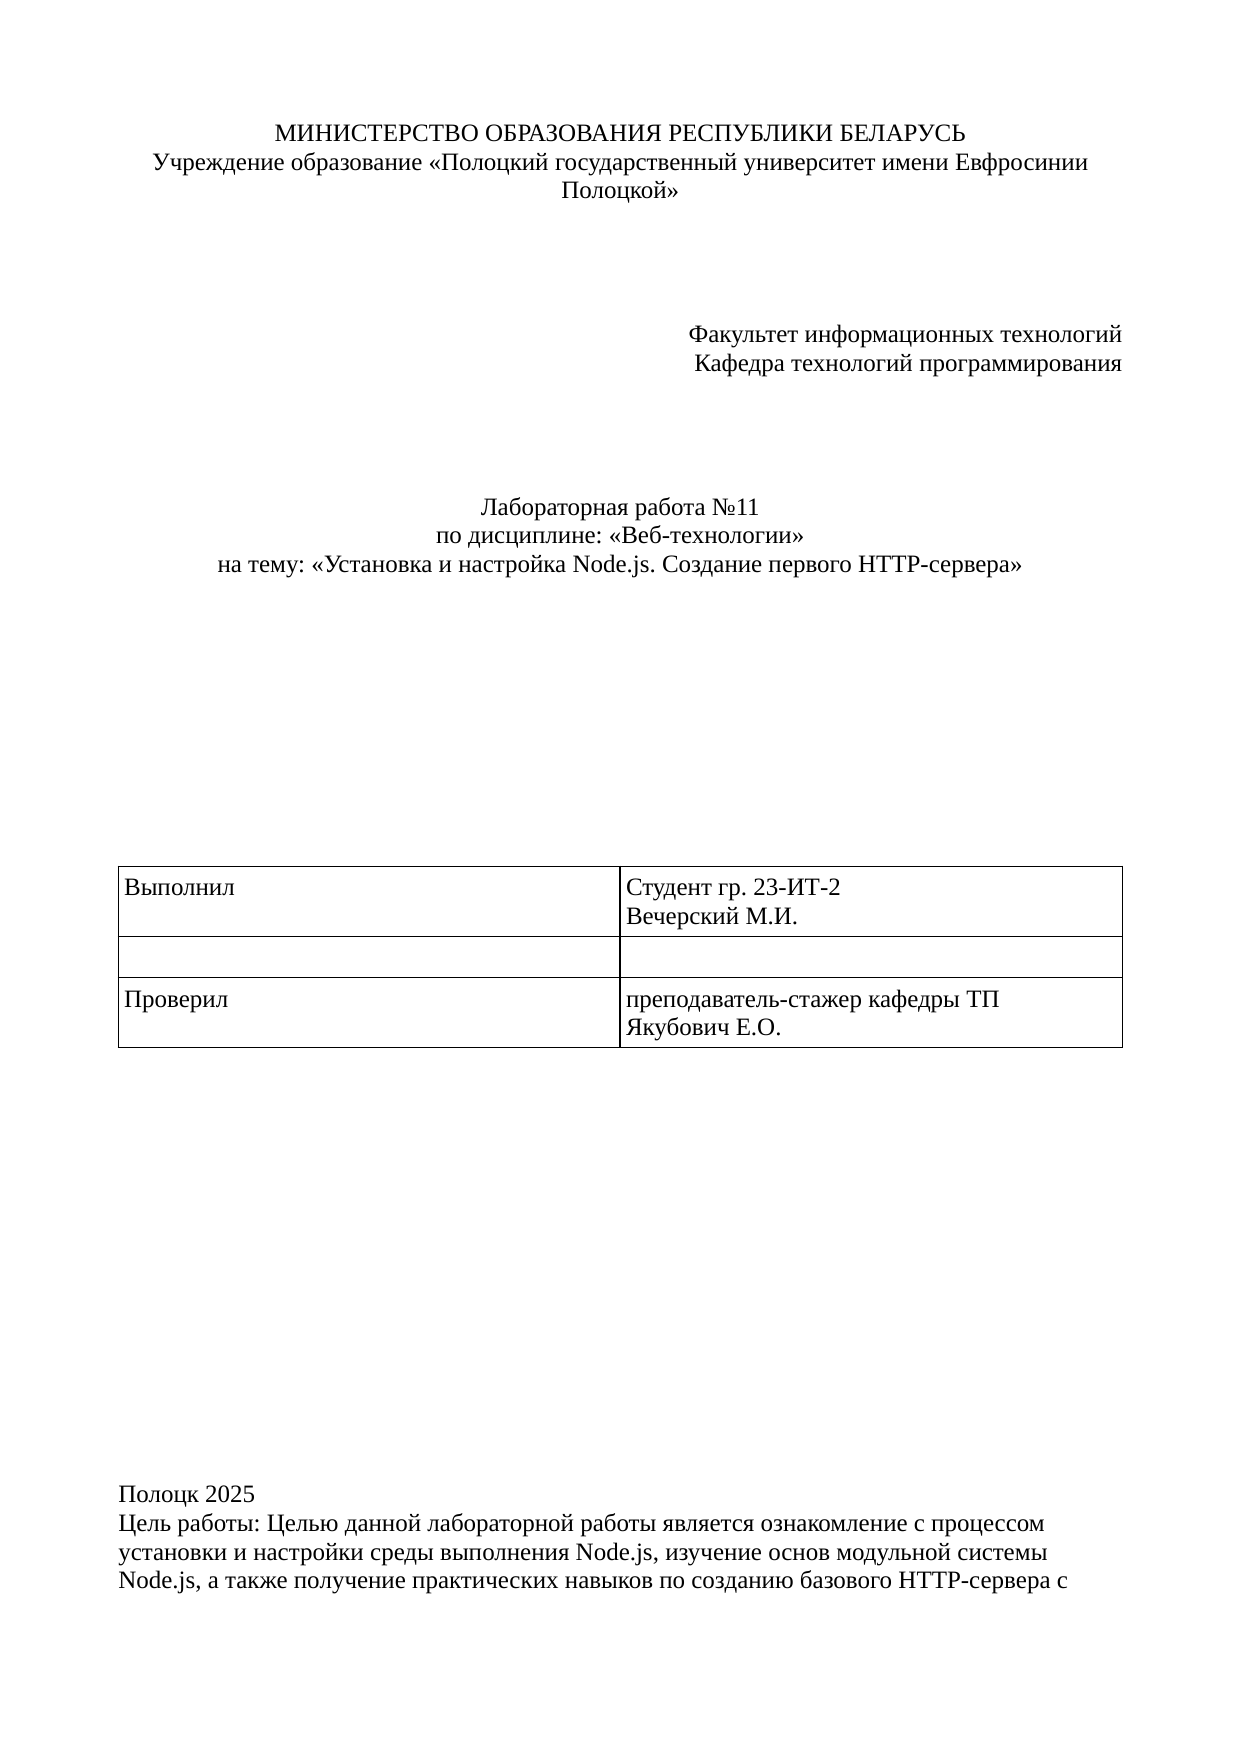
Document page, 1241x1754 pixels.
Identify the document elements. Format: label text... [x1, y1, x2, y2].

text Факультет информационных технологий [118, 319, 1122, 348]
text Кафедра технологий программирования [118, 348, 1122, 377]
text Цель работы: Целью данной лабораторной работы является ознакомление с процессом установки и настройки среды выполнения Node.js, изучение основ модульной системы Node.js, а также получение практических навыков по созданию базового HTTP-сервера с [118, 1508, 1122, 1594]
text на тему: «Установка и настройка Node.js. Создание первого HTTP-сервера» [118, 549, 1122, 578]
table_cell Проверил [119, 978, 619, 1047]
text по дисциплине: «Веб-технологии» [118, 521, 1122, 549]
table_cell преподаватель-стажер кафедры ТП Якубович Е.О. [621, 978, 1122, 1047]
text МИНИСТЕРСТВО ОБРАЗОВАНИЯ РЕСПУБЛИКИ БЕЛАРУСЬ [118, 118, 1122, 147]
table_cell [621, 937, 1122, 977]
table_cell [119, 937, 619, 977]
text Лабораторная работа №11 [118, 492, 1122, 521]
table_header Студент гр. 23-ИТ-2 Вечерский М.И. [621, 867, 1122, 936]
table_header Выполнил [119, 867, 619, 936]
text Учреждение образование «Полоцкий государственный университет имени Евфросинии Полоцкой» [118, 147, 1122, 204]
text Полоцк 2025 [118, 1479, 1122, 1508]
